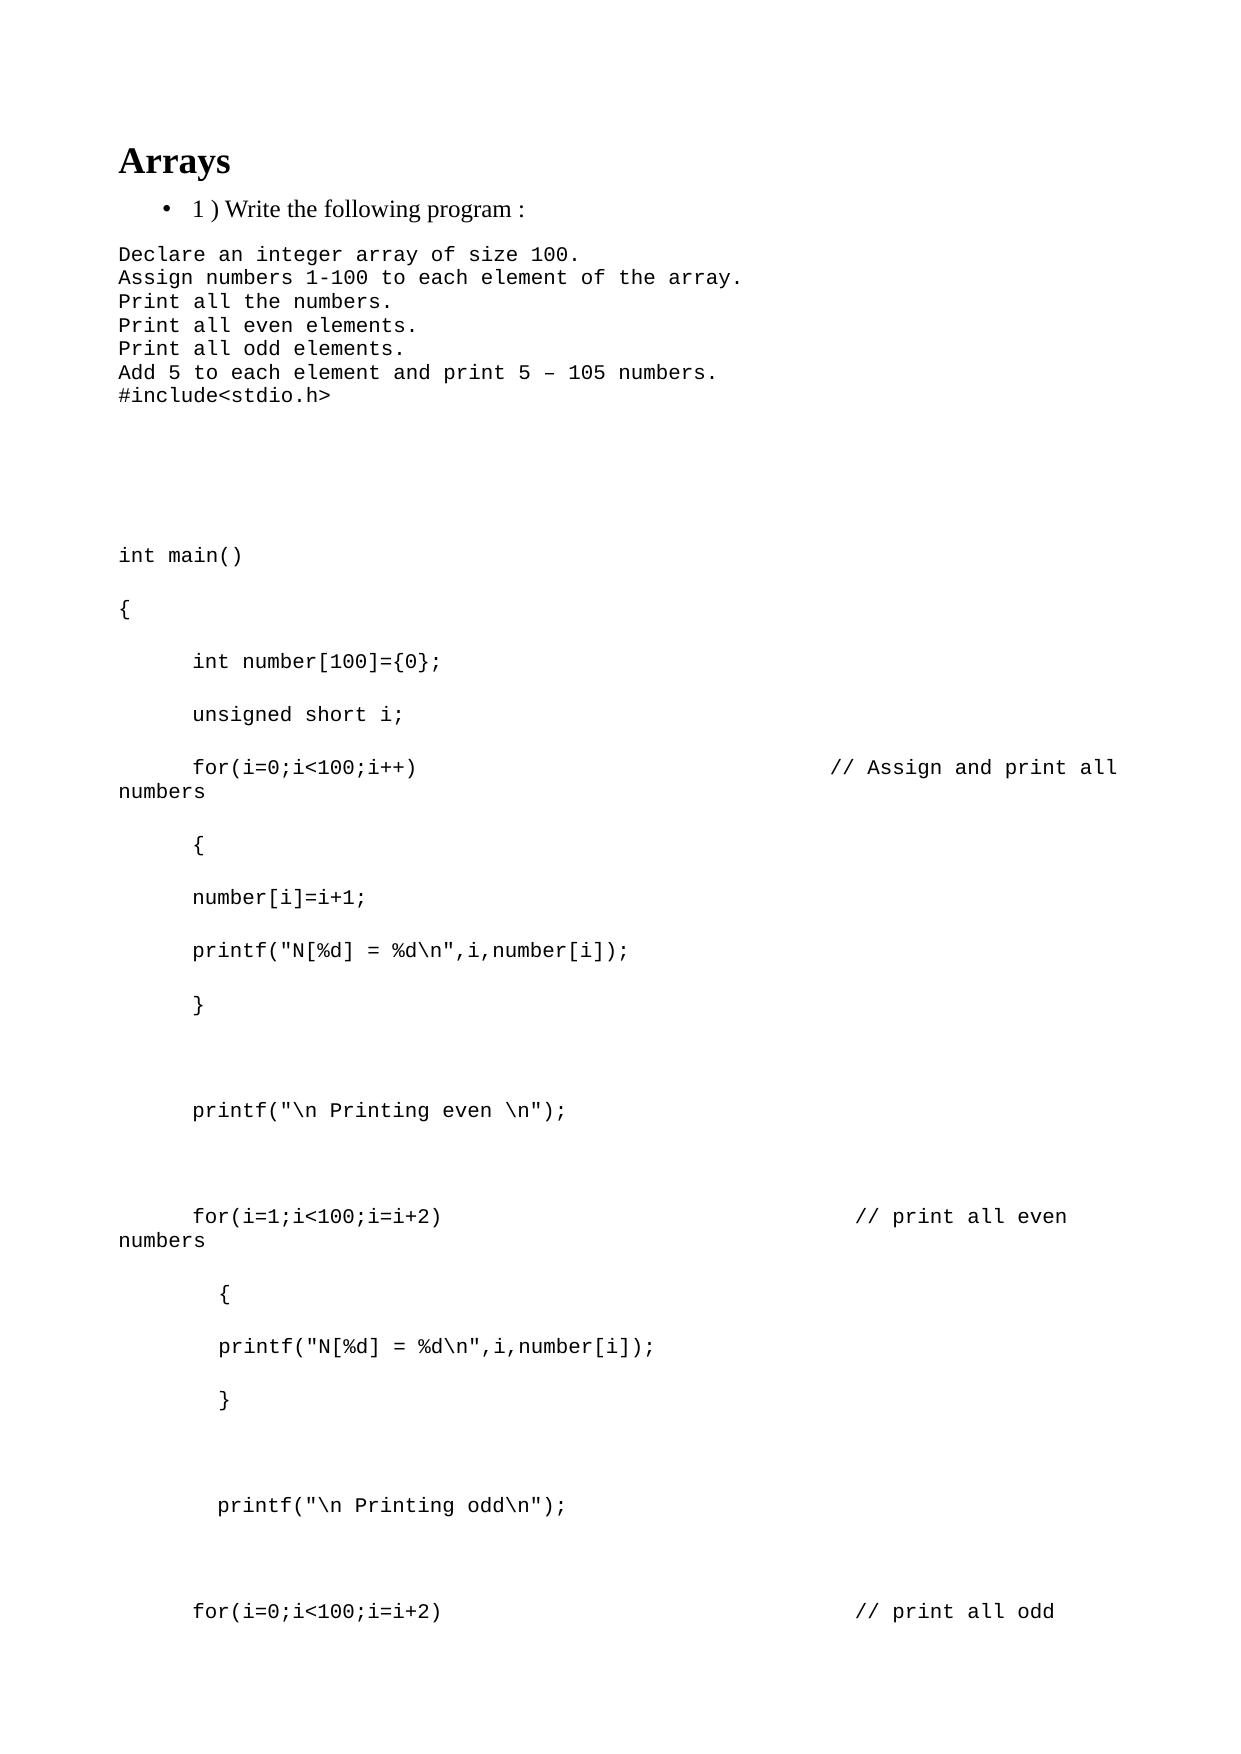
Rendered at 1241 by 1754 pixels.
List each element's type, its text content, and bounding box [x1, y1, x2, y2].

text Print all even elements. [118, 314, 1122, 338]
text for(i=1;i<100;i=i+2) // print all even numbers [118, 1206, 1122, 1253]
text #include<stdio.h> [118, 386, 1122, 409]
text printf("\n Printing odd\n"); [118, 1495, 1122, 1519]
text printf("\n Printing even \n"); [118, 1100, 1122, 1123]
text Print all the numbers. [118, 291, 1122, 314]
text Declare an integer array of size 100. [118, 244, 1122, 267]
text { [118, 598, 1122, 622]
text int number[100]={0}; [118, 651, 1122, 675]
text number[i]=i+1; [118, 887, 1122, 911]
text int main() [118, 545, 1122, 568]
text Print all odd elements. [118, 338, 1122, 362]
text { [118, 834, 1122, 858]
text { [118, 1283, 1122, 1306]
text Add 5 to each element and print 5 – 105 numbers. [118, 362, 1122, 386]
text } [118, 1389, 1122, 1413]
text unsigned short i; [118, 704, 1122, 728]
text Assign numbers 1-100 to each element of the array. [118, 267, 1122, 291]
text } [118, 993, 1122, 1017]
list 1 ) Write the following program : [162, 194, 1122, 223]
text printf("N[%d] = %d\n",i,number[i]); [118, 940, 1122, 964]
text for(i=0;i<100;i++) // Assign and print all numbers [118, 757, 1122, 805]
text printf("N[%d] = %d\n",i,number[i]); [118, 1336, 1122, 1359]
subtitle Arrays [118, 139, 1122, 182]
text for(i=0;i<100;i=i+2) // print all odd [118, 1602, 1122, 1625]
